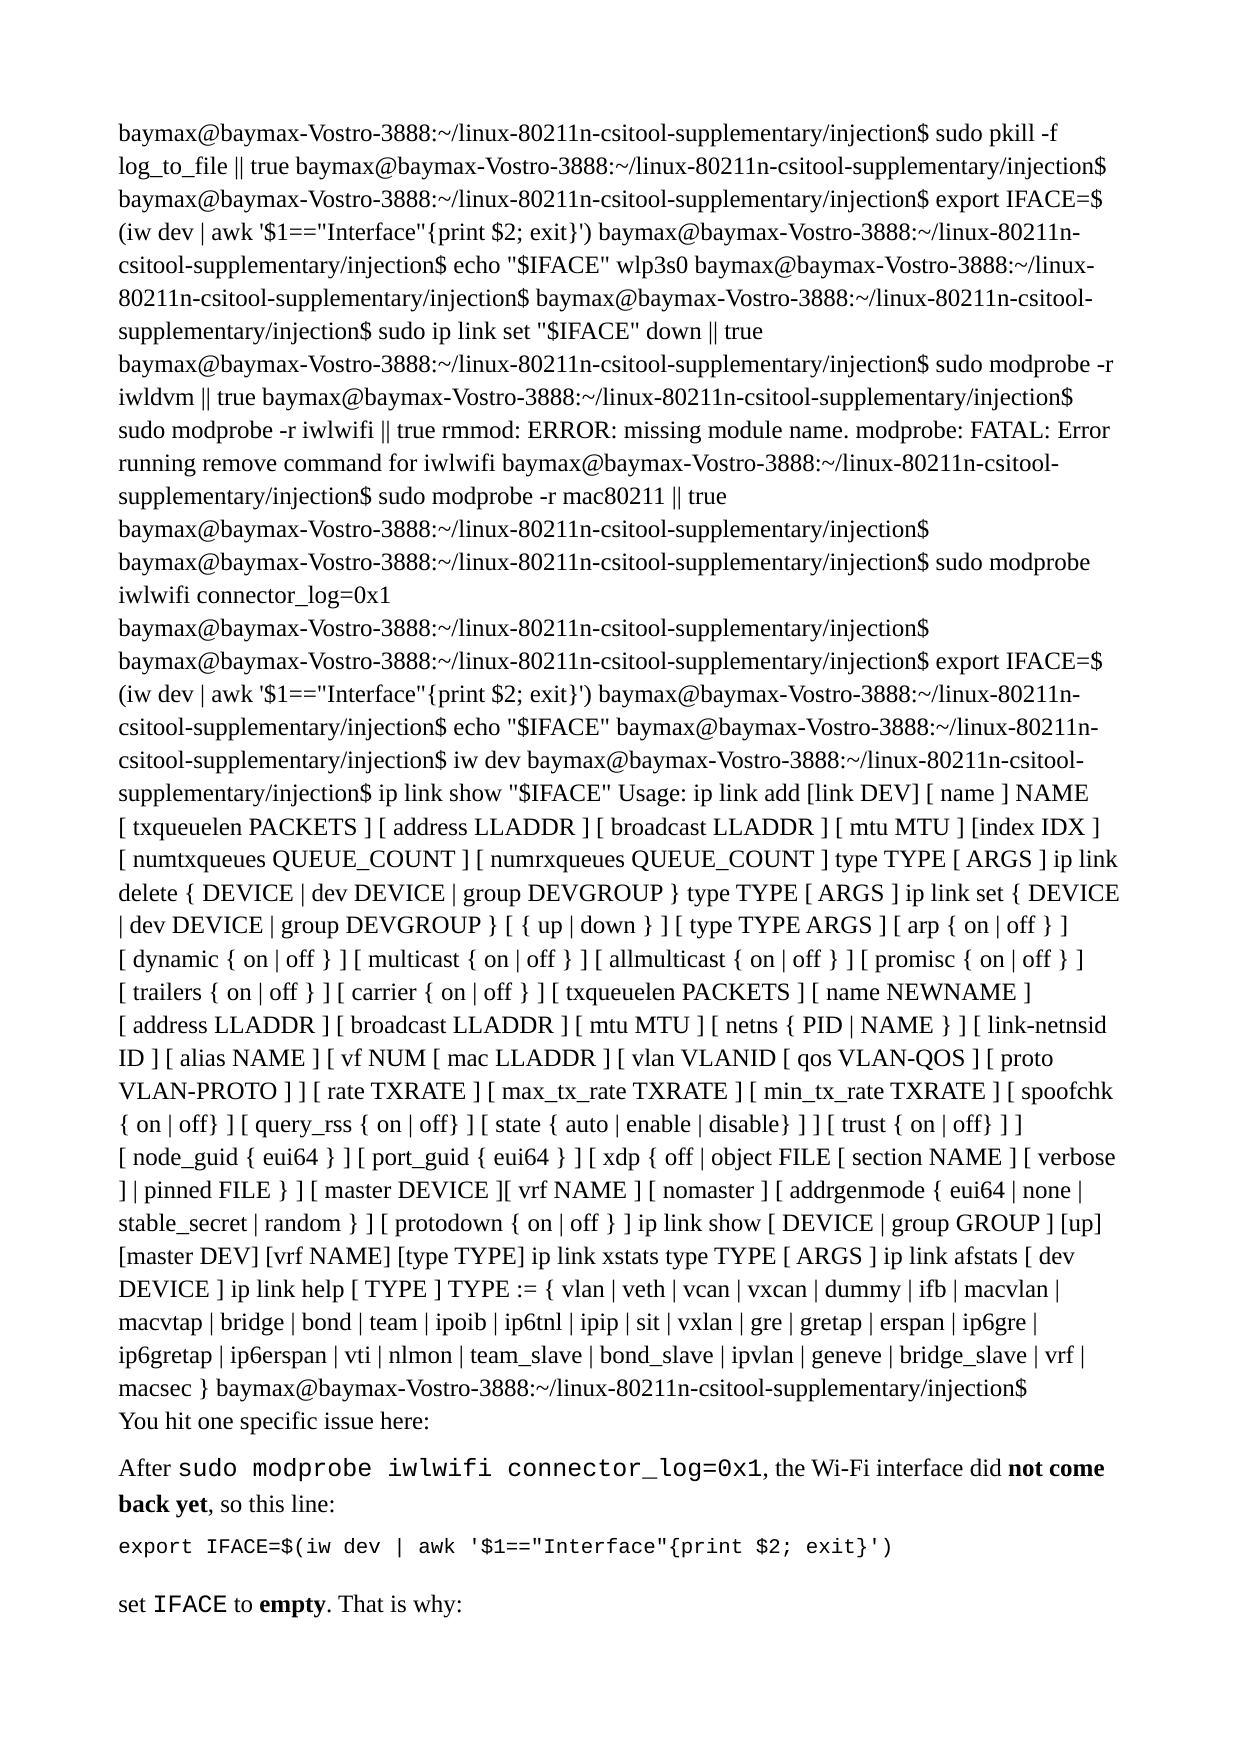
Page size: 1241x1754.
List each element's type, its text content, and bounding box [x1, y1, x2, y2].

text baymax@baymax-Vostro-3888:~/linux-80211n-csitool-supplementary/injection$ sudo pkill -f log_to_file || true baymax@baymax-Vostro-3888:~/linux-80211n-csitool-supplementary/injection$ baymax@baymax-Vostro-3888:~/linux-80211n-csitool-supplementary/injection$ export IFACE=$(iw dev | awk '$1=="Interface"{print $2; exit}') baymax@baymax-Vostro-3888:~/linux-80211n-csitool-supplementary/injection$ echo "$IFACE" wlp3s0 baymax@baymax-Vostro-3888:~/linux-80211n-csitool-supplementary/injection$ baymax@baymax-Vostro-3888:~/linux-80211n-csitool-supplementary/injection$ sudo ip link set "$IFACE" down || true baymax@baymax-Vostro-3888:~/linux-80211n-csitool-supplementary/injection$ sudo modprobe -r iwldvm || true baymax@baymax-Vostro-3888:~/linux-80211n-csitool-supplementary/injection$ sudo modprobe -r iwlwifi || true rmmod: ERROR: missing module name. modprobe: FATAL: Error running remove command for iwlwifi baymax@baymax-Vostro-3888:~/linux-80211n-csitool-supplementary/injection$ sudo modprobe -r mac80211 || true baymax@baymax-Vostro-3888:~/linux-80211n-csitool-supplementary/injection$ baymax@baymax-Vostro-3888:~/linux-80211n-csitool-supplementary/injection$ sudo modprobe iwlwifi connector_log=0x1 baymax@baymax-Vostro-3888:~/linux-80211n-csitool-supplementary/injection$ baymax@baymax-Vostro-3888:~/linux-80211n-csitool-supplementary/injection$ export IFACE=$(iw dev | awk '$1=="Interface"{print $2; exit}') baymax@baymax-Vostro-3888:~/linux-80211n-csitool-supplementary/injection$ echo "$IFACE" baymax@baymax-Vostro-3888:~/linux-80211n-csitool-supplementary/injection$ iw dev baymax@baymax-Vostro-3888:~/linux-80211n-csitool-supplementary/injection$ ip link show "$IFACE" Usage: ip link add [link DEV] [ name ] NAME [ txqueuelen PACKETS ] [ address LLADDR ] [ broadcast LLADDR ] [ mtu MTU ] [index IDX ] [ numtxqueues QUEUE_COUNT ] [ numrxqueues QUEUE_COUNT ] type TYPE [ ARGS ] ip link delete { DEVICE | dev DEVICE | group DEVGROUP } type TYPE [ ARGS ] ip link set { DEVICE | dev DEVICE | group DEVGROUP } [ { up | down } ] [ type TYPE ARGS ] [ arp { on | off } ] [ dynamic { on | off } ] [ multicast { on | off } ] [ allmulticast { on | off } ] [ promisc { on | off } ] [ trailers { on | off } ] [ carrier { on | off } ] [ txqueuelen PACKETS ] [ name NEWNAME ] [ address LLADDR ] [ broadcast LLADDR ] [ mtu MTU ] [ netns { PID | NAME } ] [ link-netnsid ID ] [ alias NAME ] [ vf NUM [ mac LLADDR ] [ vlan VLANID [ qos VLAN-QOS ] [ proto VLAN-PROTO ] ] [ rate TXRATE ] [ max_tx_rate TXRATE ] [ min_tx_rate TXRATE ] [ spoofchk { on | off} ] [ query_rss { on | off} ] [ state { auto | enable | disable} ] ] [ trust { on | off} ] ] [ node_guid { eui64 } ] [ port_guid { eui64 } ] [ xdp { off | object FILE [ section NAME ] [ verbose ] | pinned FILE } ] [ master DEVICE ][ vrf NAME ] [ nomaster ] [ addrgenmode { eui64 | none | stable_secret | random } ] [ protodown { on | off } ] ip link show [ DEVICE | group GROUP ] [up] [master DEV] [vrf NAME] [type TYPE] ip link xstats type TYPE [ ARGS ] ip link afstats [ dev DEVICE ] ip link help [ TYPE ] TYPE := { vlan | veth | vcan | vxcan | dummy | ifb | macvlan | macvtap | bridge | bond | team | ipoib | ip6tnl | ipip | sit | vxlan | gre | gretap | erspan | ip6gre | ip6gretap | ip6erspan | vti | nlmon | team_slave | bond_slave | ipvlan | geneve | bridge_slave | vrf | macsec } baymax@baymax-Vostro-3888:~/linux-80211n-csitool-supplementary/injection$ [118, 118, 1122, 1402]
text You hit one specific issue here: [118, 1406, 1122, 1435]
text set IFACE to empty. That is why: [118, 1589, 1122, 1620]
text export IFACE=$(iw dev | awk '$1=="Interface"{print $2; exit}') [118, 1536, 1122, 1560]
text After sudo modprobe iwlwifi connector_log=0x1, the Wi-Fi interface did not come back yet, so this line: [118, 1453, 1122, 1517]
